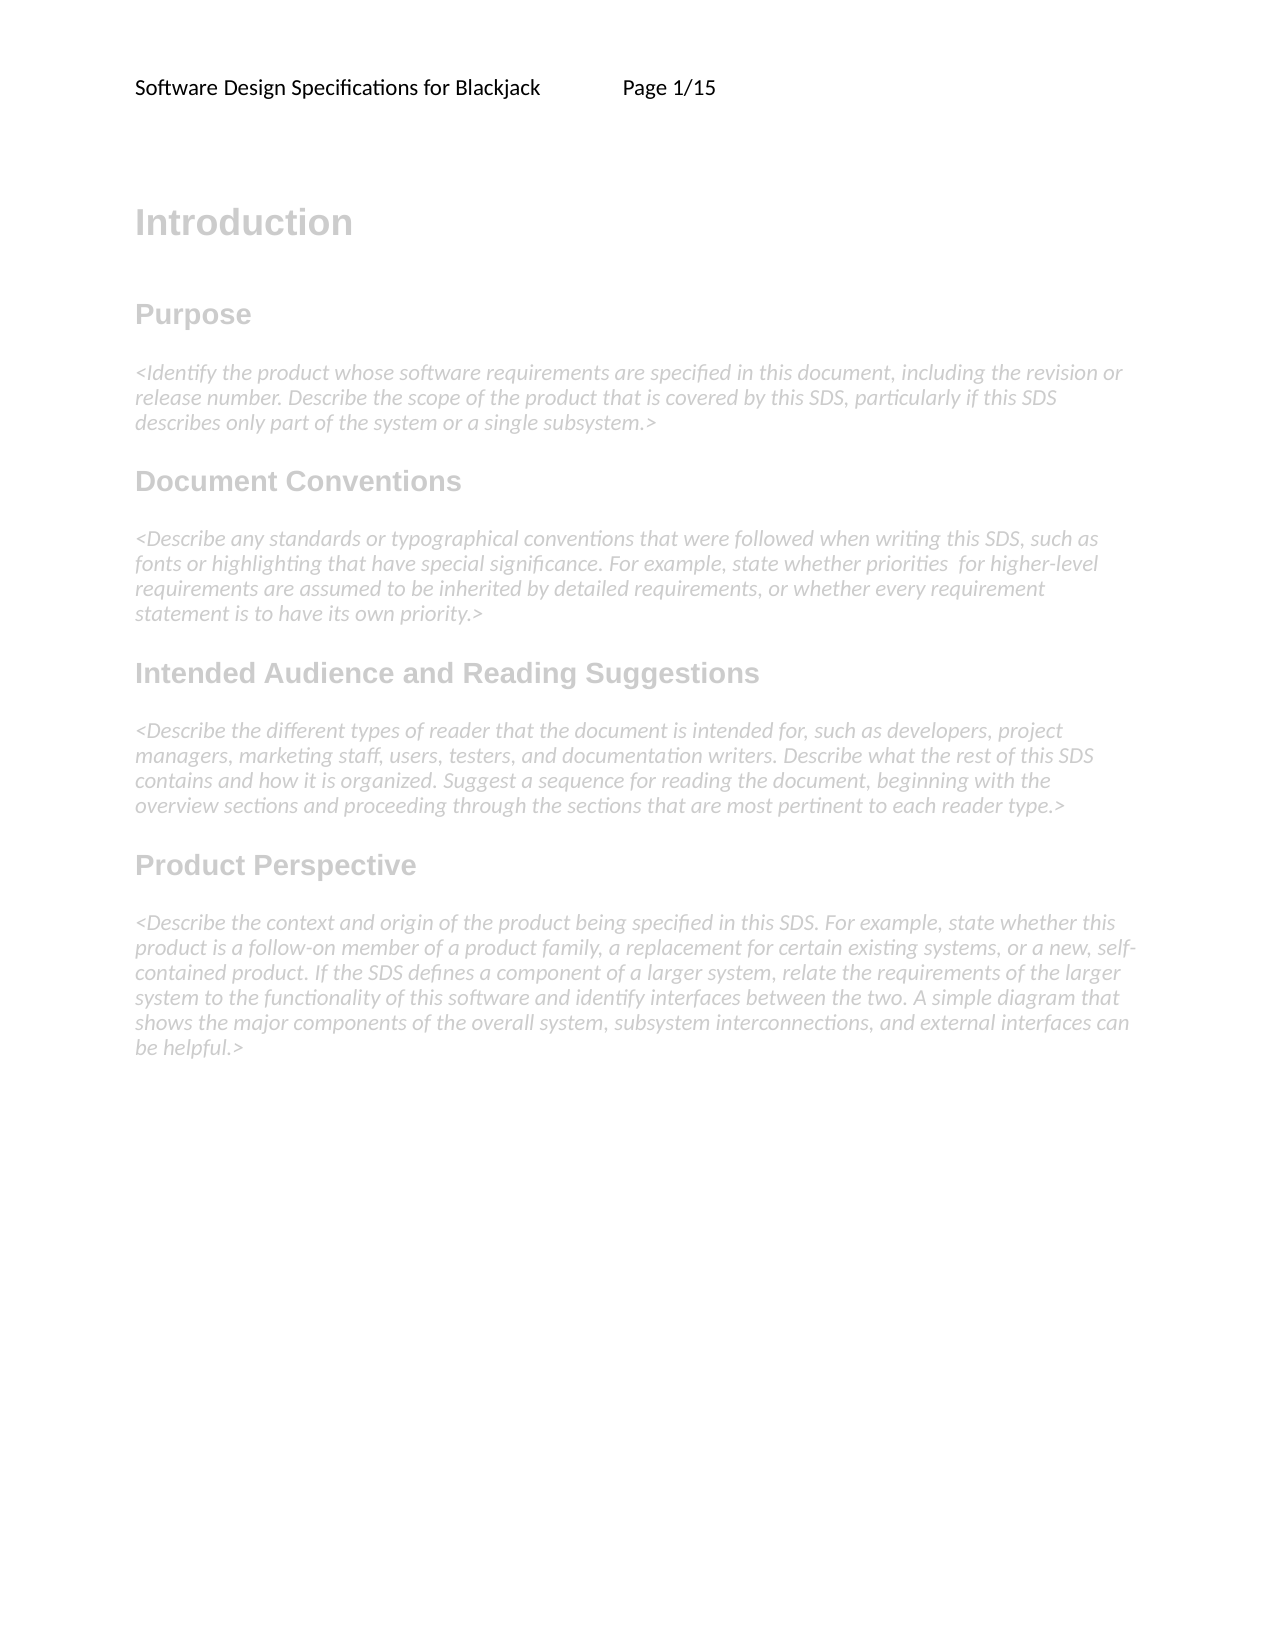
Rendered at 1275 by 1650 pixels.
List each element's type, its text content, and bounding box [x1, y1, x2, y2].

text <Describe the context and origin of the product being specified in this SDS. For example, state whether this product is a follow-on member of a product family, a replacement for certain existing systems, or a new, self-contained product. If the SDS defines a component of a larger system, relate the requirements of the larger system to the functionality of this software and identify interfaces between the two. A simple diagram that shows the major components of the overall system, subsystem interconnections, and external interfaces can be helpful.> [135, 911, 1140, 1061]
text <Describe the different types of reader that the document is intended for, such as developers, project managers, marketing staff, users, testers, and documentation writers. Describe what the rest of this SDS contains and how it is organized. Suggest a sequence for reading the document, beginning with the overview sections and proceeding through the sections that are most pertinent to each reader type.> [135, 719, 1140, 819]
text <Identify the product whose software requirements are specified in this document, including the revision or release number. Describe the scope of the product that is covered by this SDS, particularly if this SDS describes only part of the system or a single subsystem.> [135, 360, 1140, 435]
subtitle Intended Audience and Reading Suggestions [135, 656, 1140, 689]
subtitle Introduction [135, 200, 1140, 243]
subtitle Purpose [135, 297, 1140, 331]
subtitle Product Perspective [135, 848, 1140, 881]
text <Describe any standards or typographical conventions that were followed when writing this SDS, such as fonts or highlighting that have special significance. For example, state whether priorities for higher-level requirements are assumed to be inherited by detailed requirements, or whether every requirement statement is to have its own priority.> [135, 527, 1140, 627]
subtitle Document Conventions [135, 464, 1140, 498]
